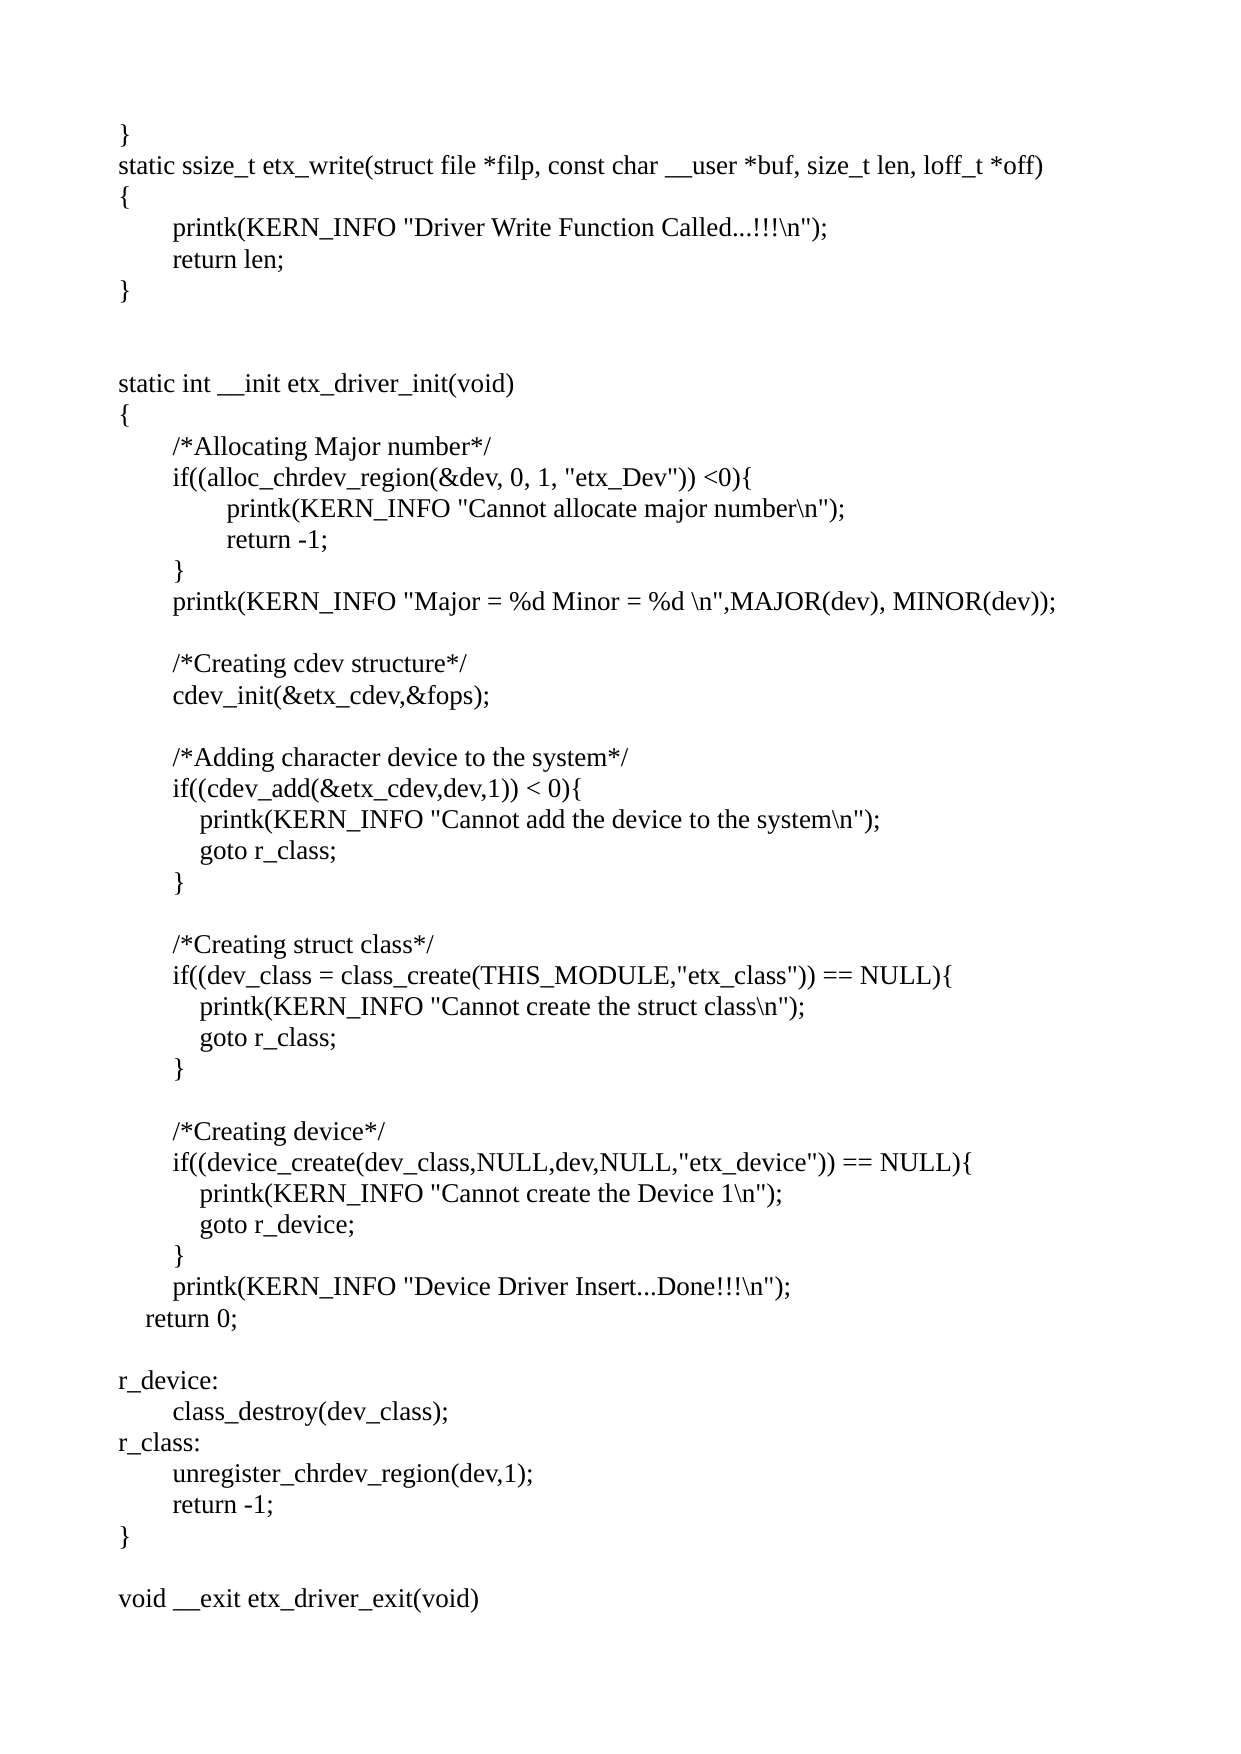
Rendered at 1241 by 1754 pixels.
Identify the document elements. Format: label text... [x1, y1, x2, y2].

text return -1; [118, 1488, 1122, 1520]
text /*Creating cdev structure*/ [118, 648, 1122, 679]
text } [118, 274, 1122, 305]
text printk(KERN_INFO "Major = %d Minor = %d \n",MAJOR(dev), MINOR(dev)); [118, 585, 1122, 616]
text return len; [118, 243, 1122, 274]
text { [118, 180, 1122, 212]
text { [118, 398, 1122, 429]
text goto r_class; [118, 834, 1122, 866]
text /*Allocating Major number*/ [118, 429, 1122, 461]
text } [118, 1520, 1122, 1551]
text static ssize_t etx_write(struct file *filp, const char __user *buf, size_t len, loff_t *off) [118, 149, 1122, 180]
text } [118, 554, 1122, 585]
text void __exit etx_driver_exit(void) [118, 1582, 1122, 1613]
text class_destroy(dev_class); [118, 1395, 1122, 1426]
text static int __init etx_driver_init(void) [118, 367, 1122, 398]
text printk(KERN_INFO "Driver Write Function Called...!!!\n"); [118, 212, 1122, 243]
text return -1; [118, 523, 1122, 554]
text /*Adding character device to the system*/ [118, 741, 1122, 772]
text } [118, 866, 1122, 897]
text if((cdev_add(&etx_cdev,dev,1)) < 0){ [118, 772, 1122, 803]
text } [118, 1052, 1122, 1084]
text printk(KERN_INFO "Device Driver Insert...Done!!!\n"); [118, 1271, 1122, 1302]
text goto r_device; [118, 1208, 1122, 1239]
text r_device: [118, 1364, 1122, 1395]
text /*Creating struct class*/ [118, 928, 1122, 959]
text cdev_init(&etx_cdev,&fops); [118, 679, 1122, 710]
text return 0; [118, 1302, 1122, 1333]
text printk(KERN_INFO "Cannot add the device to the system\n"); [118, 803, 1122, 834]
text printk(KERN_INFO "Cannot allocate major number\n"); [118, 492, 1122, 523]
text } [118, 118, 1122, 149]
text printk(KERN_INFO "Cannot create the Device 1\n"); [118, 1177, 1122, 1208]
text if((device_create(dev_class,NULL,dev,NULL,"etx_device")) == NULL){ [118, 1146, 1122, 1177]
text printk(KERN_INFO "Cannot create the struct class\n"); [118, 990, 1122, 1021]
text r_class: [118, 1426, 1122, 1457]
text if((alloc_chrdev_region(&dev, 0, 1, "etx_Dev")) <0){ [118, 461, 1122, 492]
text if((dev_class = class_create(THIS_MODULE,"etx_class")) == NULL){ [118, 959, 1122, 990]
text } [118, 1239, 1122, 1271]
text /*Creating device*/ [118, 1115, 1122, 1146]
text unregister_chrdev_region(dev,1); [118, 1457, 1122, 1488]
text goto r_class; [118, 1021, 1122, 1052]
